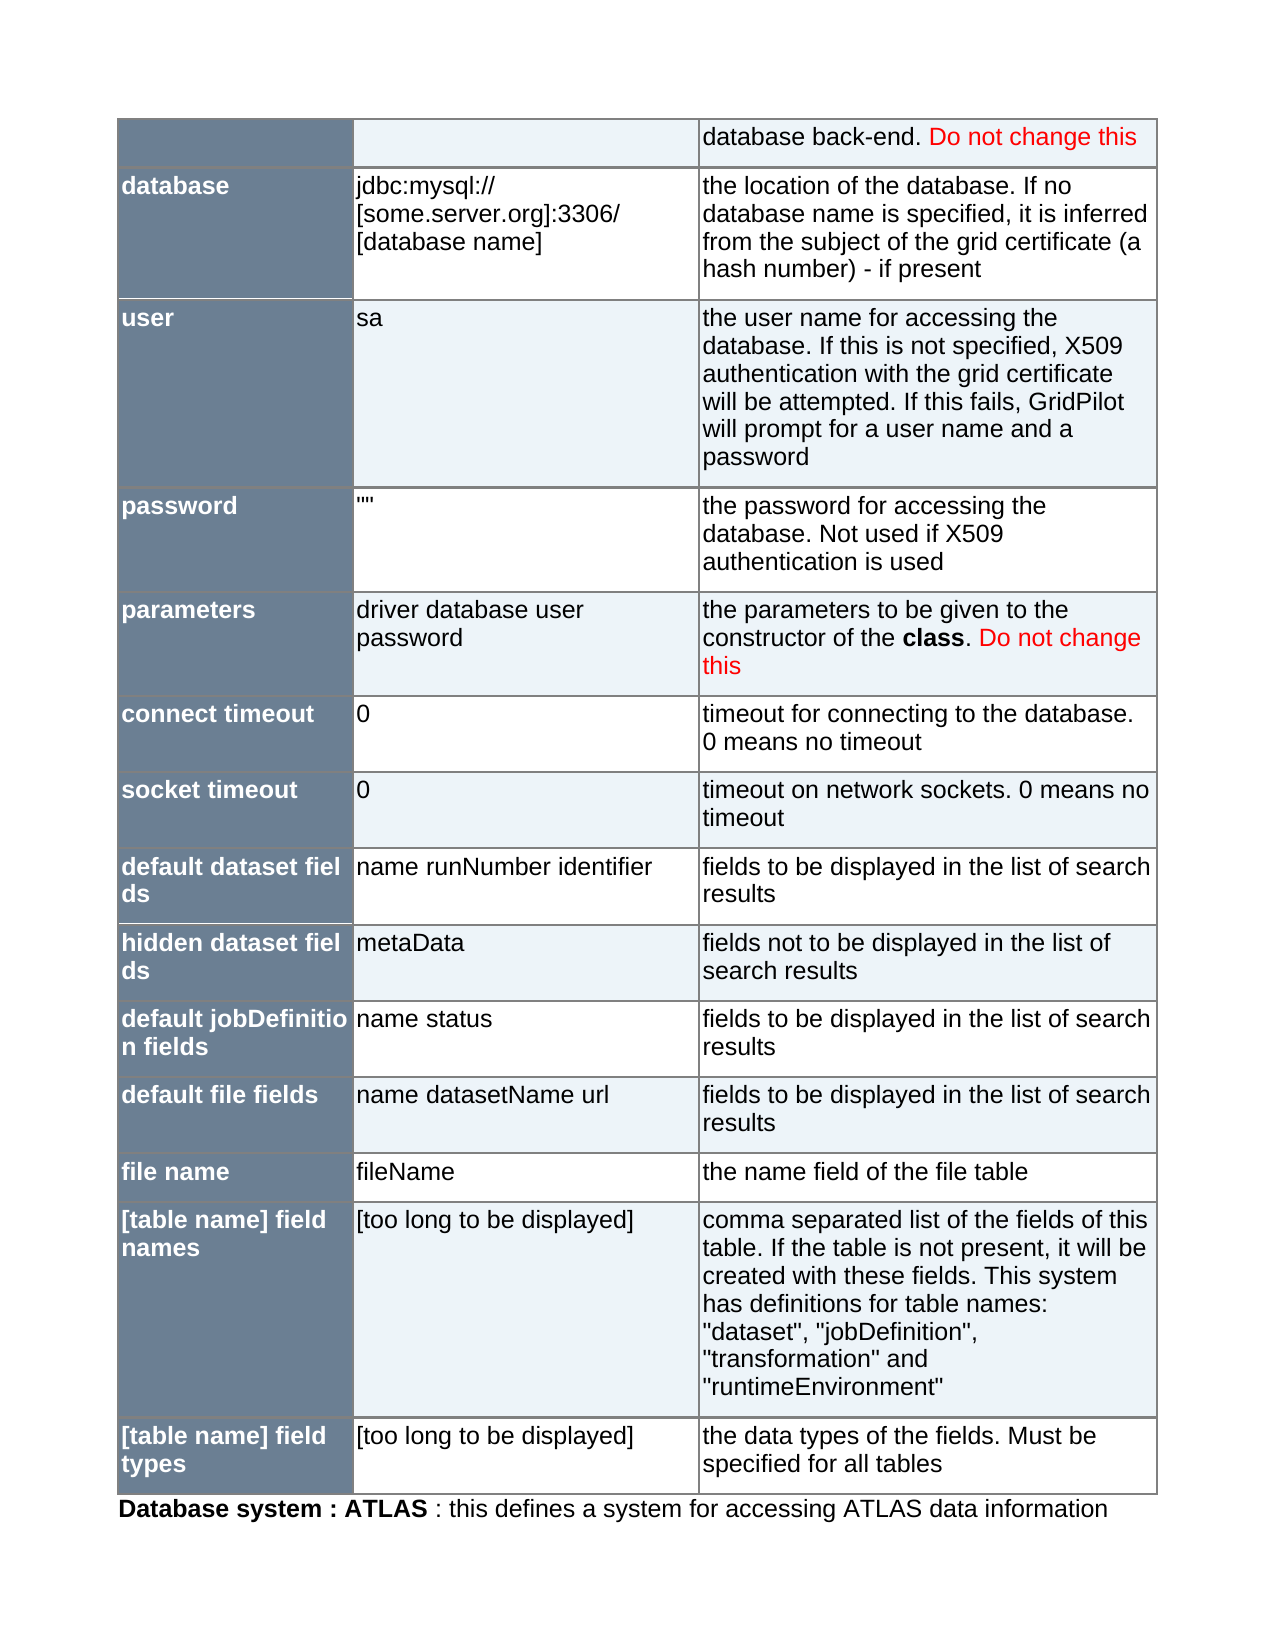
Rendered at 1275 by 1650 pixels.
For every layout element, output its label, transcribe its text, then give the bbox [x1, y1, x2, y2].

table_cell 0 [354, 697, 698, 771]
table_cell default dataset fields [119, 849, 352, 923]
table_cell sa [354, 301, 698, 486]
table_cell name runNumber identifier [354, 849, 698, 923]
table_cell 0 [354, 773, 698, 847]
table_cell driver database user password [354, 593, 698, 695]
table_cell [119, 120, 352, 166]
table_cell the data types of the fields. Must be specified for all tables [700, 1419, 1156, 1493]
table_cell fields to be displayed in the list of search results [700, 1002, 1156, 1076]
table_cell database back-end. Do not change this [700, 120, 1156, 166]
table_cell "" [354, 489, 698, 591]
table_cell the location of the database. If no database name is specified, it is inferred from the subject of the grid certificate (a hash number) - if present [700, 169, 1156, 298]
table_cell [too long to be displayed] [354, 1203, 698, 1416]
table_cell connect timeout [119, 697, 352, 771]
table_cell fileName [354, 1154, 698, 1201]
table_cell socket timeout [119, 773, 352, 847]
table_cell fields to be displayed in the list of search results [700, 849, 1156, 923]
table_cell jdbc:mysql://[some.server.org]:3306/[database name] [354, 169, 698, 298]
table_cell parameters [119, 593, 352, 695]
table_cell password [119, 489, 352, 591]
table_cell hidden dataset fields [119, 926, 352, 1000]
table_cell name datasetName url [354, 1078, 698, 1152]
table_cell the name field of the file table [700, 1154, 1156, 1201]
table_cell fields to be displayed in the list of search results [700, 1078, 1156, 1152]
table_cell [too long to be displayed] [354, 1419, 698, 1493]
table_cell [354, 120, 698, 166]
text Database system : ATLAS : this defines a system for accessing ATLAS data information [118, 1495, 1157, 1523]
table_cell default file fields [119, 1078, 352, 1152]
table_cell fields not to be displayed in the list of search results [700, 926, 1156, 1000]
table_cell the parameters to be given to the constructor of the class. Do not change this [700, 593, 1156, 695]
table_cell timeout for connecting to the database. 0 means no timeout [700, 697, 1156, 771]
table_cell [table name] field names [119, 1203, 352, 1416]
table_cell the password for accessing the database. Not used if X509 authentication is used [700, 489, 1156, 591]
table_cell user [119, 301, 352, 486]
table_cell default jobDefinition fields [119, 1002, 352, 1076]
table_cell [table name] field types [119, 1419, 352, 1493]
table_cell metaData [354, 926, 698, 1000]
table_cell the user name for accessing the database. If this is not specified, X509 authentication with the grid certificate will be attempted. If this fails, GridPilot will prompt for a user name and a password [700, 301, 1156, 486]
table_cell name status [354, 1002, 698, 1076]
table_cell timeout on network sockets. 0 means no timeout [700, 773, 1156, 847]
table_cell comma separated list of the fields of this table. If the table is not present, it will be created with these fields. This system has definitions for table names: "dataset", "jobDefinition", "transformation" and "runtimeEnvironment" [700, 1203, 1156, 1416]
table_cell file name [119, 1154, 352, 1201]
table_cell database [119, 169, 352, 298]
